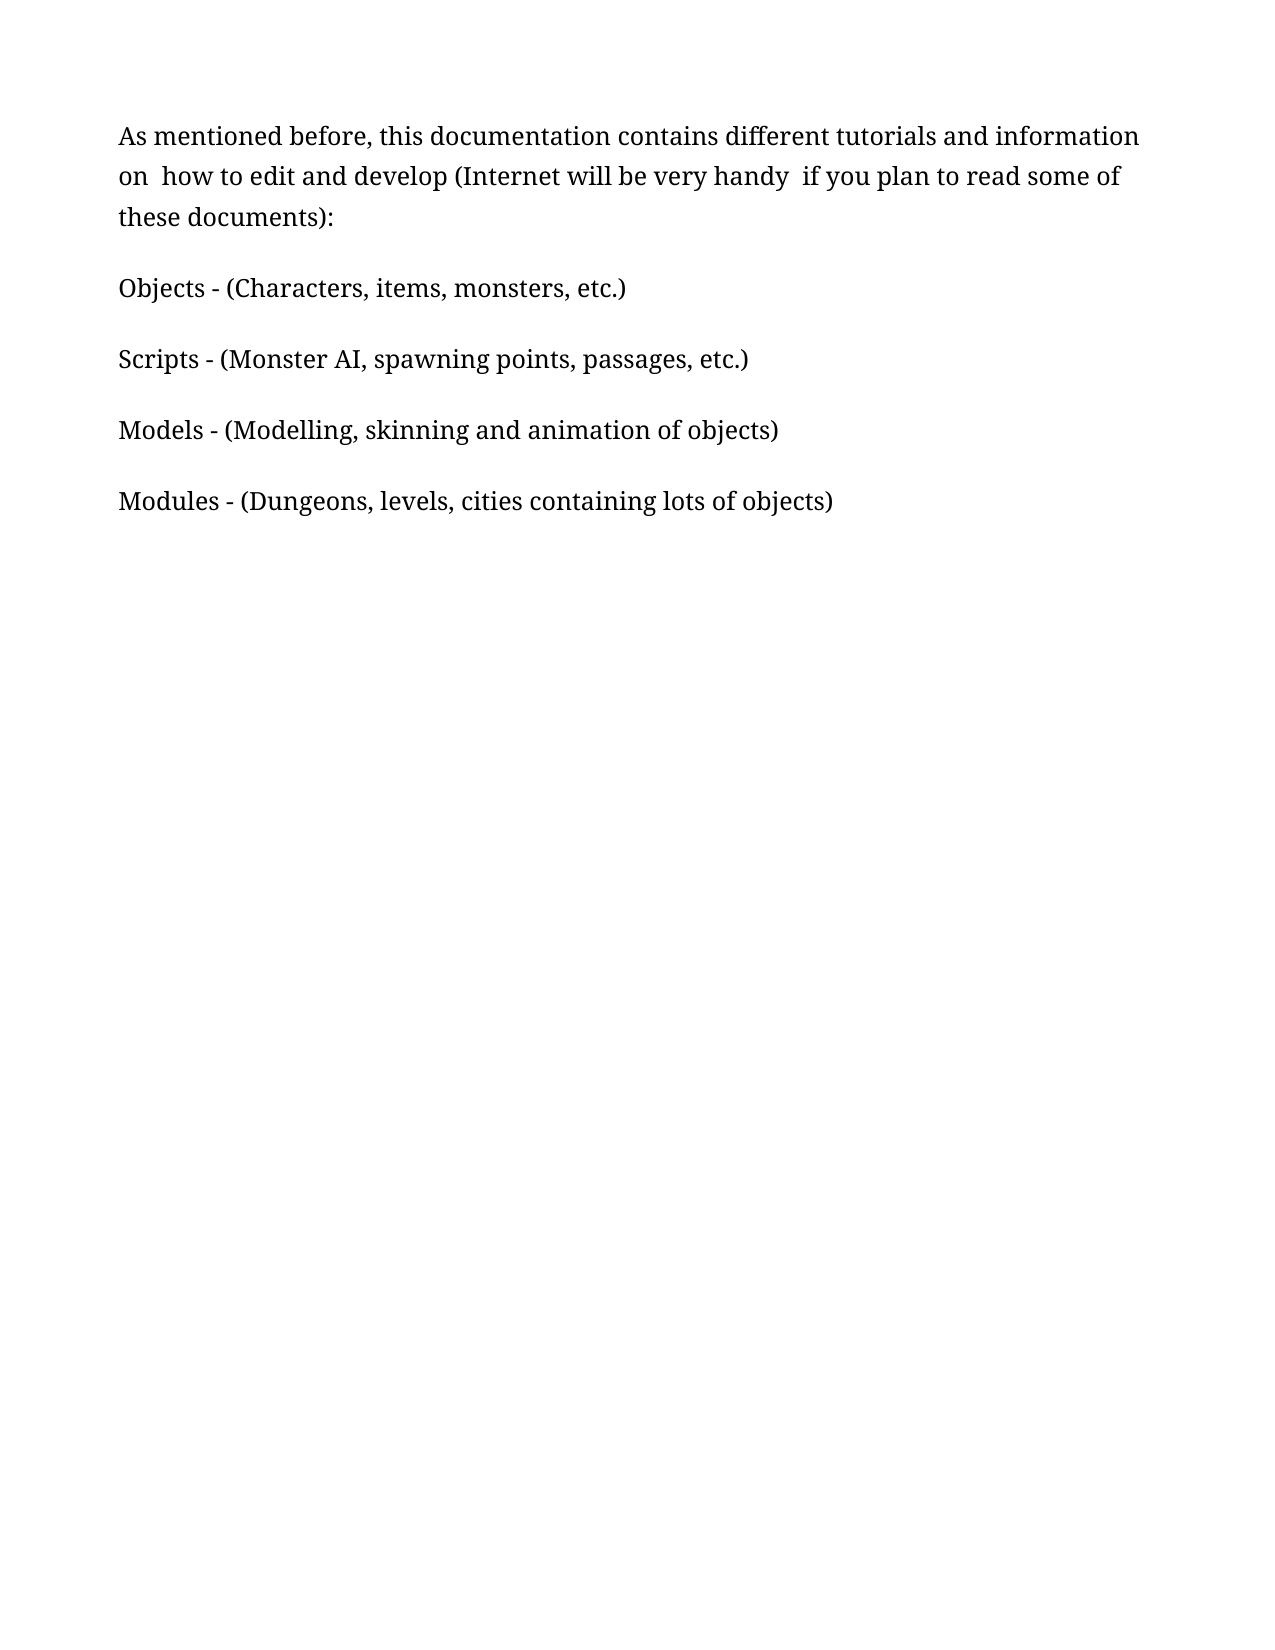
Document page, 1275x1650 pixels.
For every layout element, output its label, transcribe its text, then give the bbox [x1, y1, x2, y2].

text Objects - (Characters, items, monsters, etc.) [118, 271, 1157, 305]
text Models - (Modelling, skinning and animation of objects) [118, 412, 1157, 446]
text Modules - (Dungeons, levels, cities containing lots of objects) [118, 483, 1157, 517]
text Scripts - (Monster AI, spawning points, passages, etc.) [118, 341, 1157, 376]
text As mentioned before, this documentation contains different tutorials and information on how to edit and develop (Internet will be very handy if you plan to read some of these documents): [118, 118, 1157, 234]
